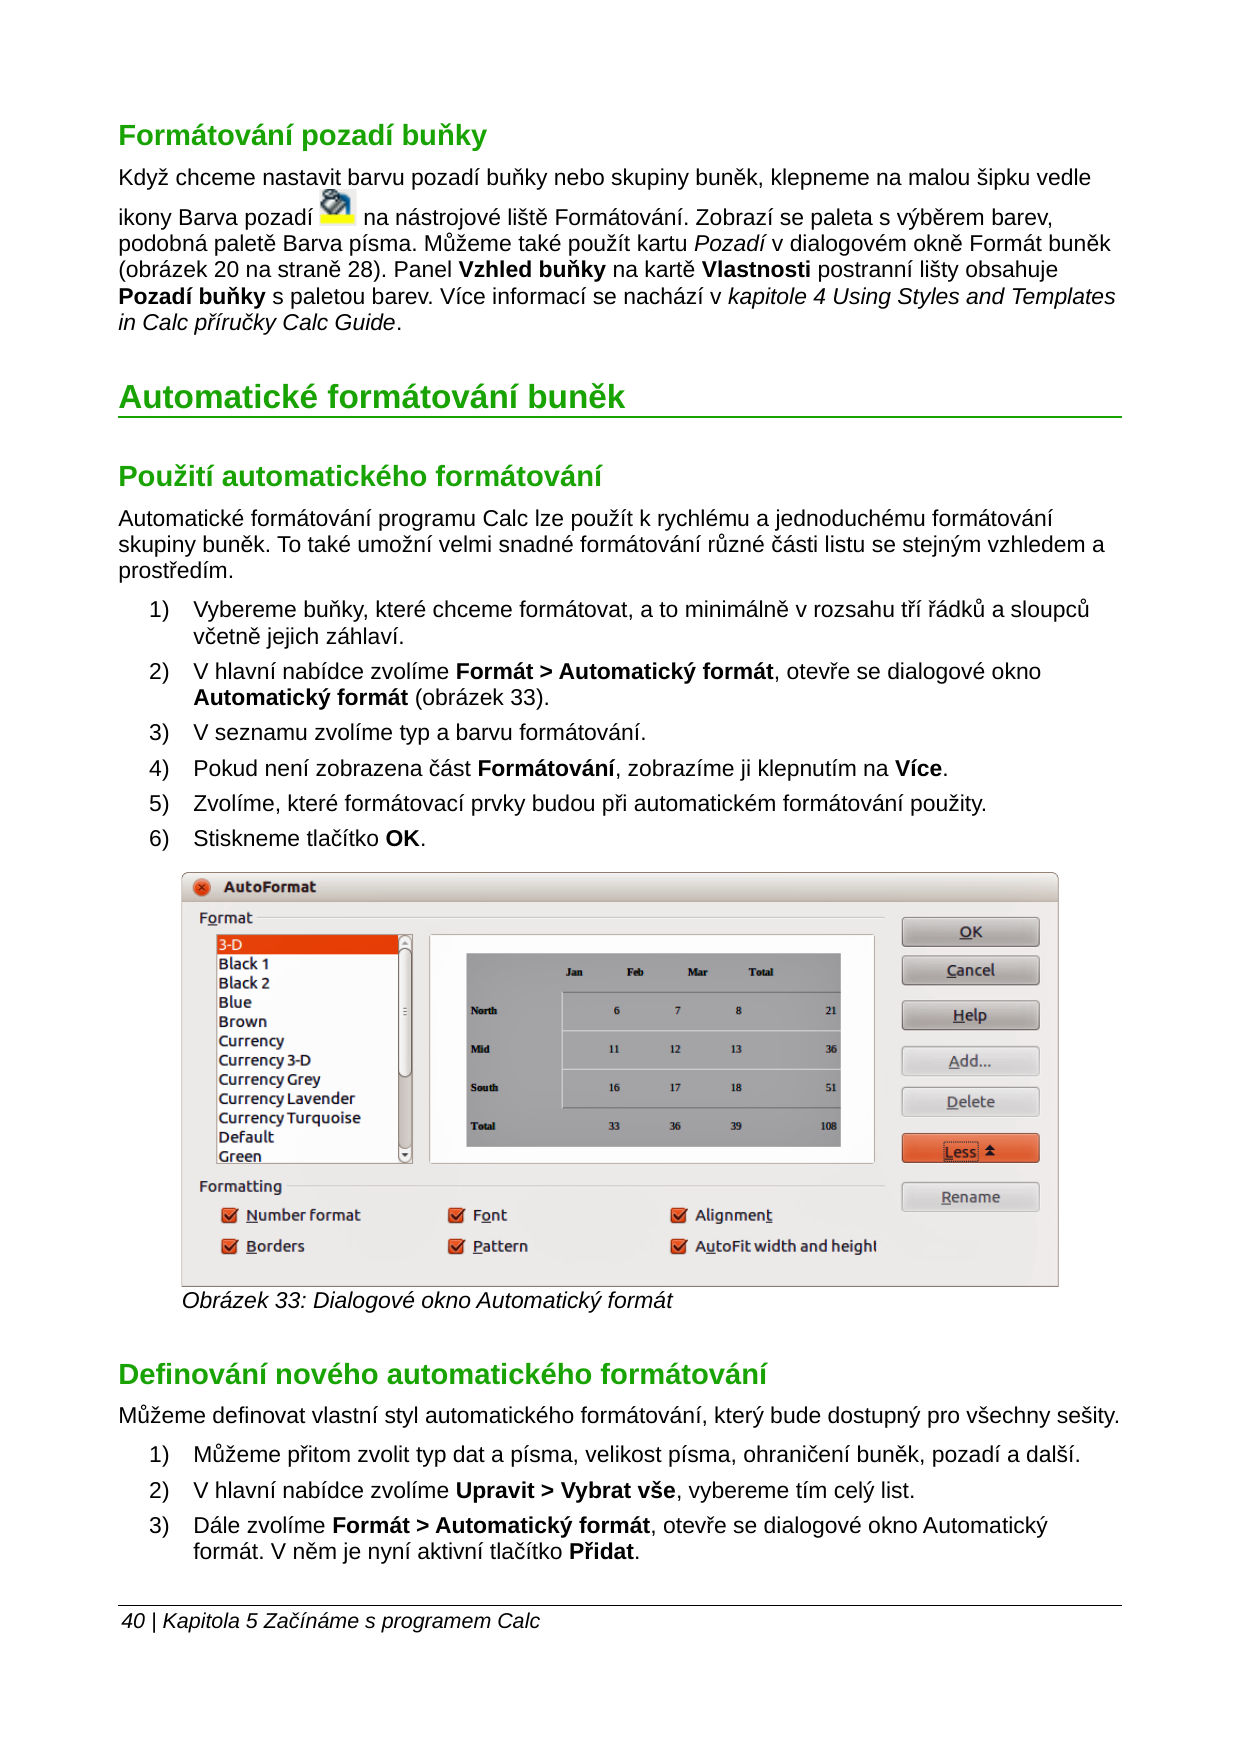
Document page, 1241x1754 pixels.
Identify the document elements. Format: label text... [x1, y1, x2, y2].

text Když chceme nastavit barvu pozadí buňky nebo skupiny buněk, klepneme na malou šipku vedle ikony Barva pozadí na nástrojové liště Formátování. Zobrazí se paleta s výběrem barev, podobná paletě Barva písma. Můžeme také použít kartu Pozadí v dialogovém okně Formát buněk (obrázek 20 na straně 27). Panel Vzhled buňky na kartě Vlastnosti postranní lišty obsahuje Pozadí buňky s paletou barev. Více informací se nachází v kapitole 4 Using Styles and Templates in Calc příručky Calc Guide. [118, 163, 1122, 336]
list Stiskneme tlačítko OK. [169, 825, 1122, 851]
list Můžeme přitom zvolit typ dat a písma, velikost písma, ohraničení buněk, pozadí a další. [169, 1441, 1122, 1468]
list V hlavní nabídce zvolíme Formát > Automatický formát, otevře se dialogové okno Automatický formát (obrázek 33). [169, 658, 1122, 711]
list Vybereme buňky, které chceme formátovat, a to minimálně v rozsahu tří řádků a sloupců včetně jejich záhlaví. [169, 596, 1122, 649]
subtitle Automatické formátování buněk [118, 377, 1122, 416]
list V seznamu zvolíme typ a barvu formátování. [169, 719, 1122, 746]
picture [319, 189, 357, 226]
list Můžeme definovat vlastní styl automatického formátování, který bude dostupný pro všechny sešity. [118, 1402, 1122, 1429]
subtitle Definování nového automatického formátování [118, 1357, 1122, 1391]
text Obrázek 33: Dialogové okno Automatický formát [182, 1287, 1059, 1313]
list Pokud není zobrazena část Formátování, zobrazíme ji klepnutím na Více. [169, 754, 1122, 781]
list Zvolíme, které formátovací prvky budou při automatickém formátování použity. [169, 790, 1122, 816]
subtitle Použití automatického formátování [118, 459, 1122, 493]
list V hlavní nabídce zvolíme Upravit > Vybrat vše, vybereme tím celý list. [169, 1477, 1122, 1503]
list Dále zvolíme Formát > Automatický formát, otevře se dialogové okno Automatický formát. V něm je nyní aktivní tlačítko Přidat. [169, 1512, 1122, 1564]
list Automatické formátování programu Calc lze použít k rychlému a jednoduchému formátování skupiny buněk. To také umožní velmi snadné formátování různé části listu se stejným vzhledem a prostředím. [118, 505, 1122, 584]
picture [181, 872, 1059, 1287]
subtitle Formátování pozadí buňky [118, 118, 1122, 152]
